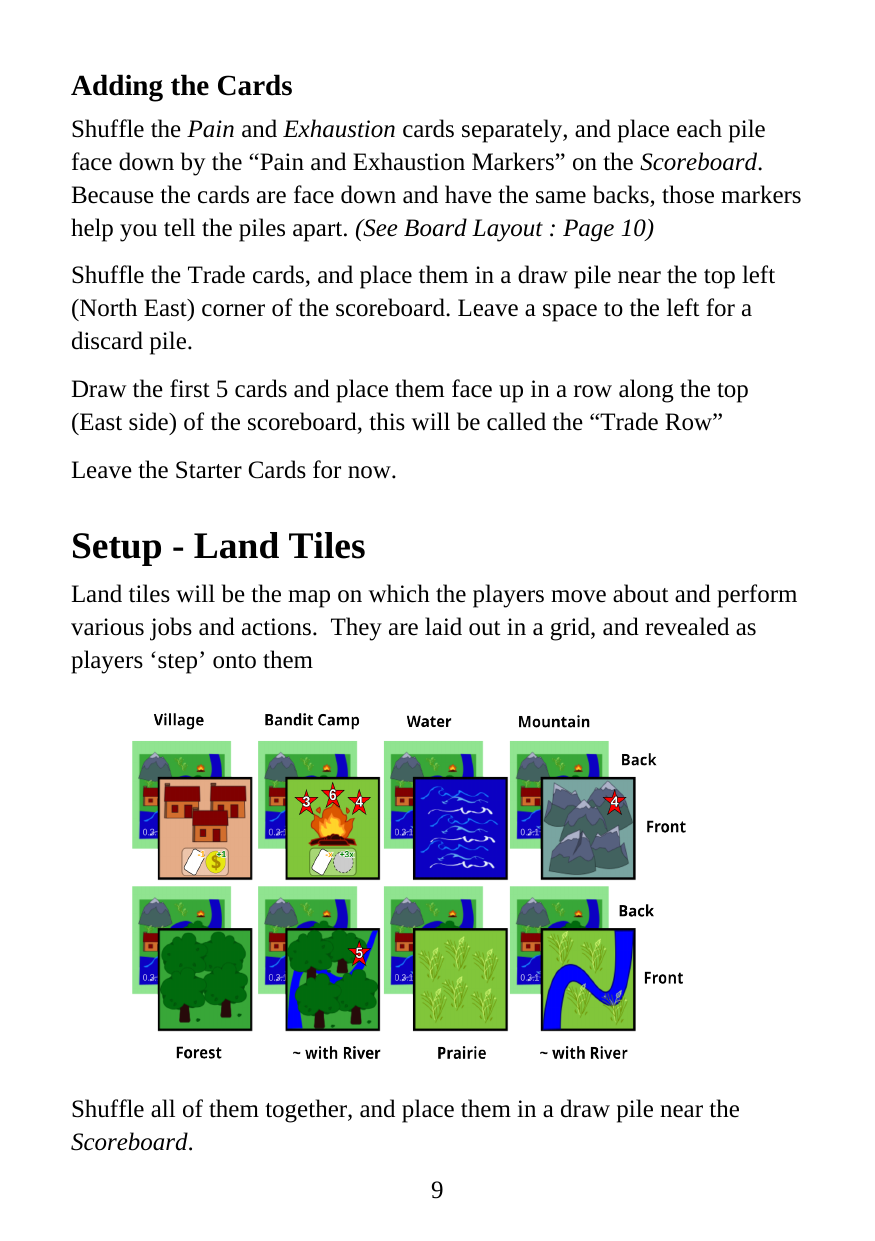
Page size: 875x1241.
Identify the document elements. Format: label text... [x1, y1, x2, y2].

text Shuffle all of them together, and place them in a draw pile near the Scoreboard. [71, 1094, 803, 1156]
text Leave the Starter Cards for now. [71, 455, 803, 483]
subtitle Adding the Cards [71, 68, 803, 101]
text Draw the first 5 cards and place them face up in a row along the top (East side) of the scoreboard, this will be called the “Trade Row” [71, 374, 803, 436]
text Land tiles will be the map on which the players move about and perform various jobs and actions. They are laid out in a grid, and revealed as players ‘step’ onto them [71, 579, 803, 673]
subtitle Setup - Land Tiles [71, 523, 803, 566]
text Shuffle the Trade cards, and place them in a draw pile near the top left (North East) corner of the scoreboard. Leave a space to the left for a discard pile. [71, 260, 803, 355]
picture [116, 687, 704, 1083]
text Shuffle the Pain and Exhaustion cards separately, and place each pile face down by the “Pain and Exhaustion Markers” on the Scoreboard. Because the cards are face down and have the same backs, those markers help you tell the piles apart. (See Board Layout : Page 10) [71, 114, 803, 242]
